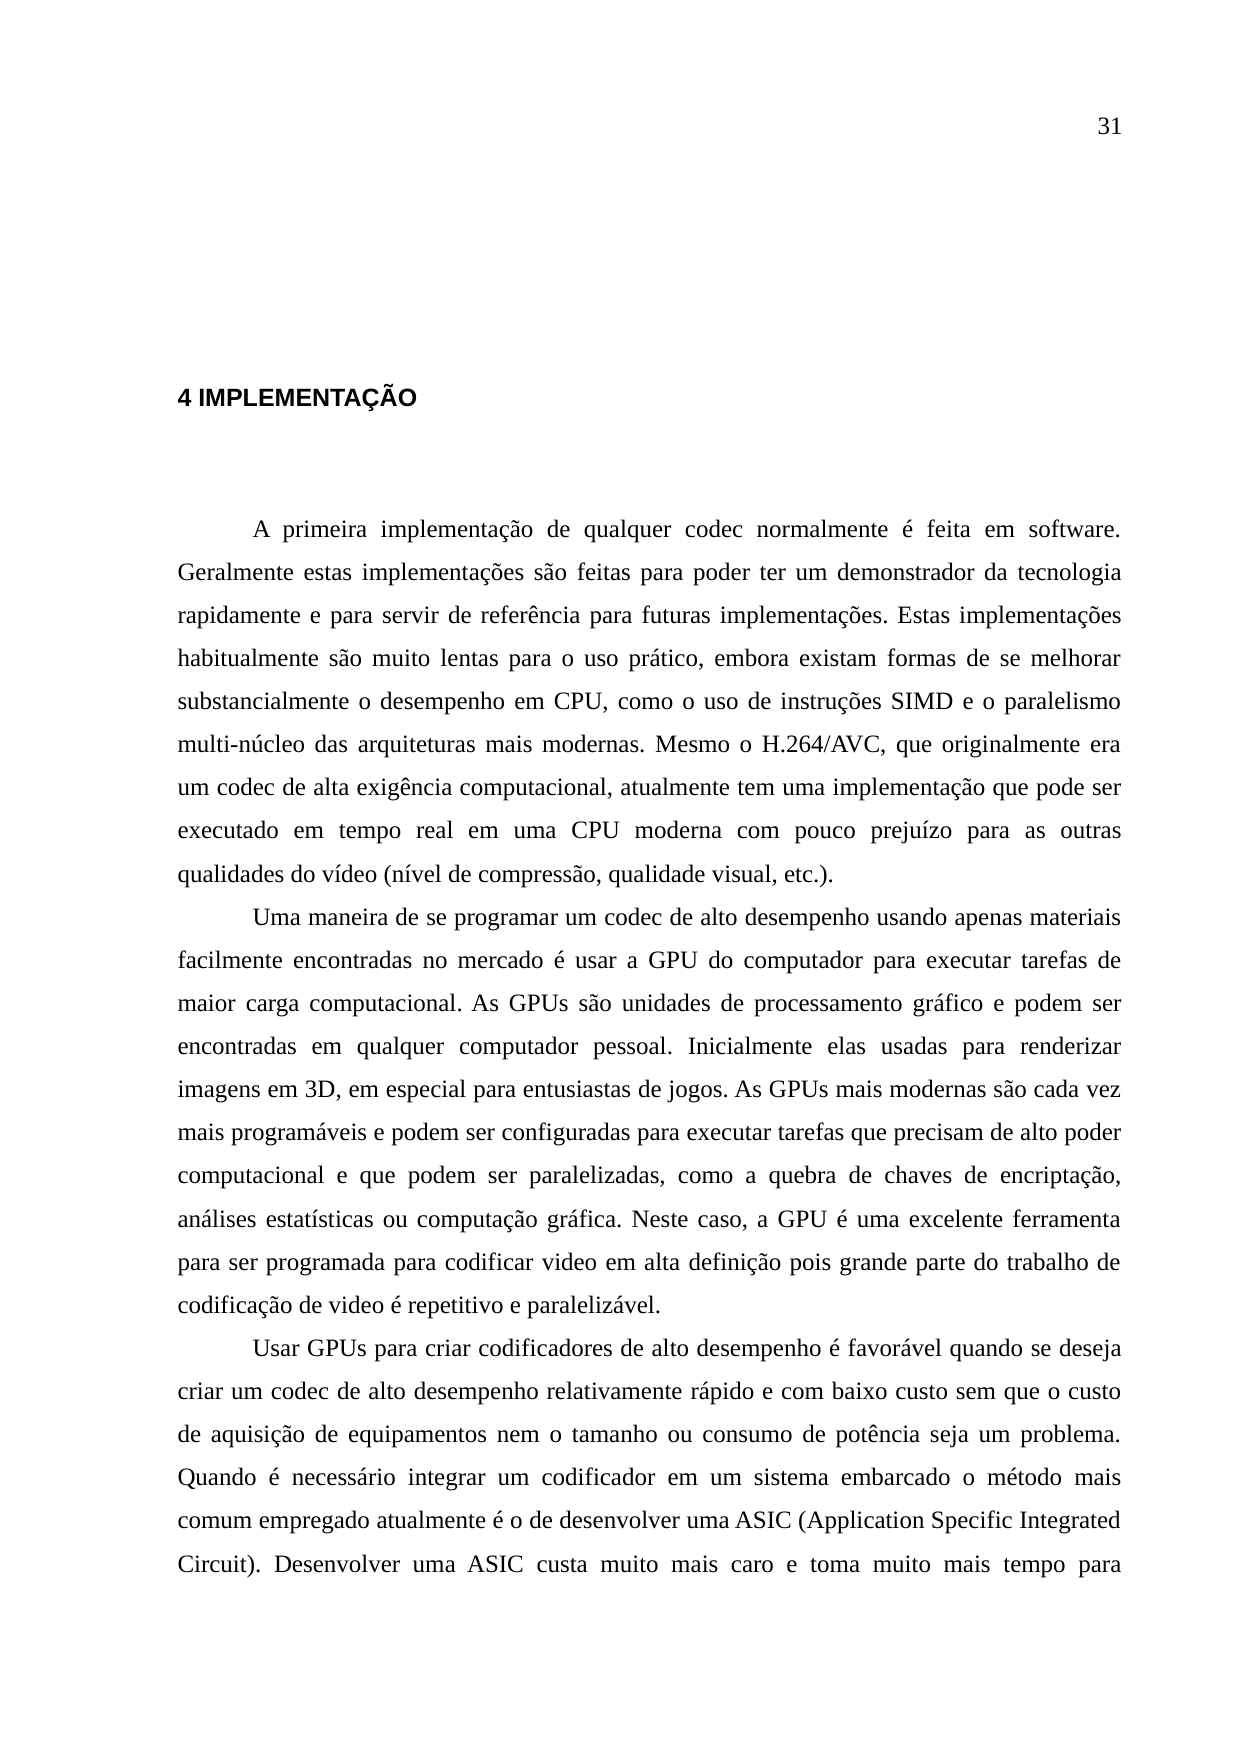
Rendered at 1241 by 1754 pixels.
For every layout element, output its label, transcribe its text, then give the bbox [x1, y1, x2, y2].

text A primeira implementação de qualquer codec normalmente é feita em software. Geralmente estas implementações são feitas para poder ter um demonstrador da tecnologia rapidamente e para servir de referência para futuras implementações. Estas implementações habitualmente são muito lentas para o uso prático, embora existam formas de se melhorar substancialmente o desempenho em CPU, como o uso de instruções SIMD e o paralelismo multi-núcleo das arquiteturas mais modernas. Mesmo o H.264/AVC, que originalmente era um codec de alta exigência computacional, atualmente tem uma implementação que pode ser executado em tempo real em uma CPU moderna com pouco prejuízo para as outras qualidades do vídeo (nível de compressão, qualidade visual, etc.). [177, 514, 1122, 887]
subtitle 4 IMPLEMENTAÇÃO [177, 383, 1122, 412]
text Uma maneira de se programar um codec de alto desempenho usando apenas materiais facilmente encontradas no mercado é usar a GPU do computador para executar tarefas de maior carga computacional. As GPUs são unidades de processamento gráfico e podem ser encontradas em qualquer computador pessoal. Inicialmente elas usadas para renderizar imagens em 3D, em especial para entusiastas de jogos. As GPUs mais modernas são cada vez mais programáveis e podem ser configuradas para executar tarefas que precisam de alto poder computacional e que podem ser paralelizadas, como a quebra de chaves de encriptação, análises estatísticas ou computação gráfica. Neste caso, a GPU é uma excelente ferramenta para ser programada para codificar video em alta definição pois grande parte do trabalho de codificação de video é repetitivo e paralelizável. [177, 902, 1122, 1319]
text Usar GPUs para criar codificadores de alto desempenho é favorável quando se deseja criar um codec de alto desempenho relativamente rápido e com baixo custo sem que o custo de aquisição de equipamentos nem o tamanho ou consumo de potência seja um problema. Quando é necessário integrar um codificador em um sistema embarcado o método mais comum empregado atualmente é o de desenvolver uma ASIC (Application Specific Integrated Circuit). Desenvolver uma ASIC custa muito mais caro e toma muito mais tempo para [177, 1333, 1122, 1577]
